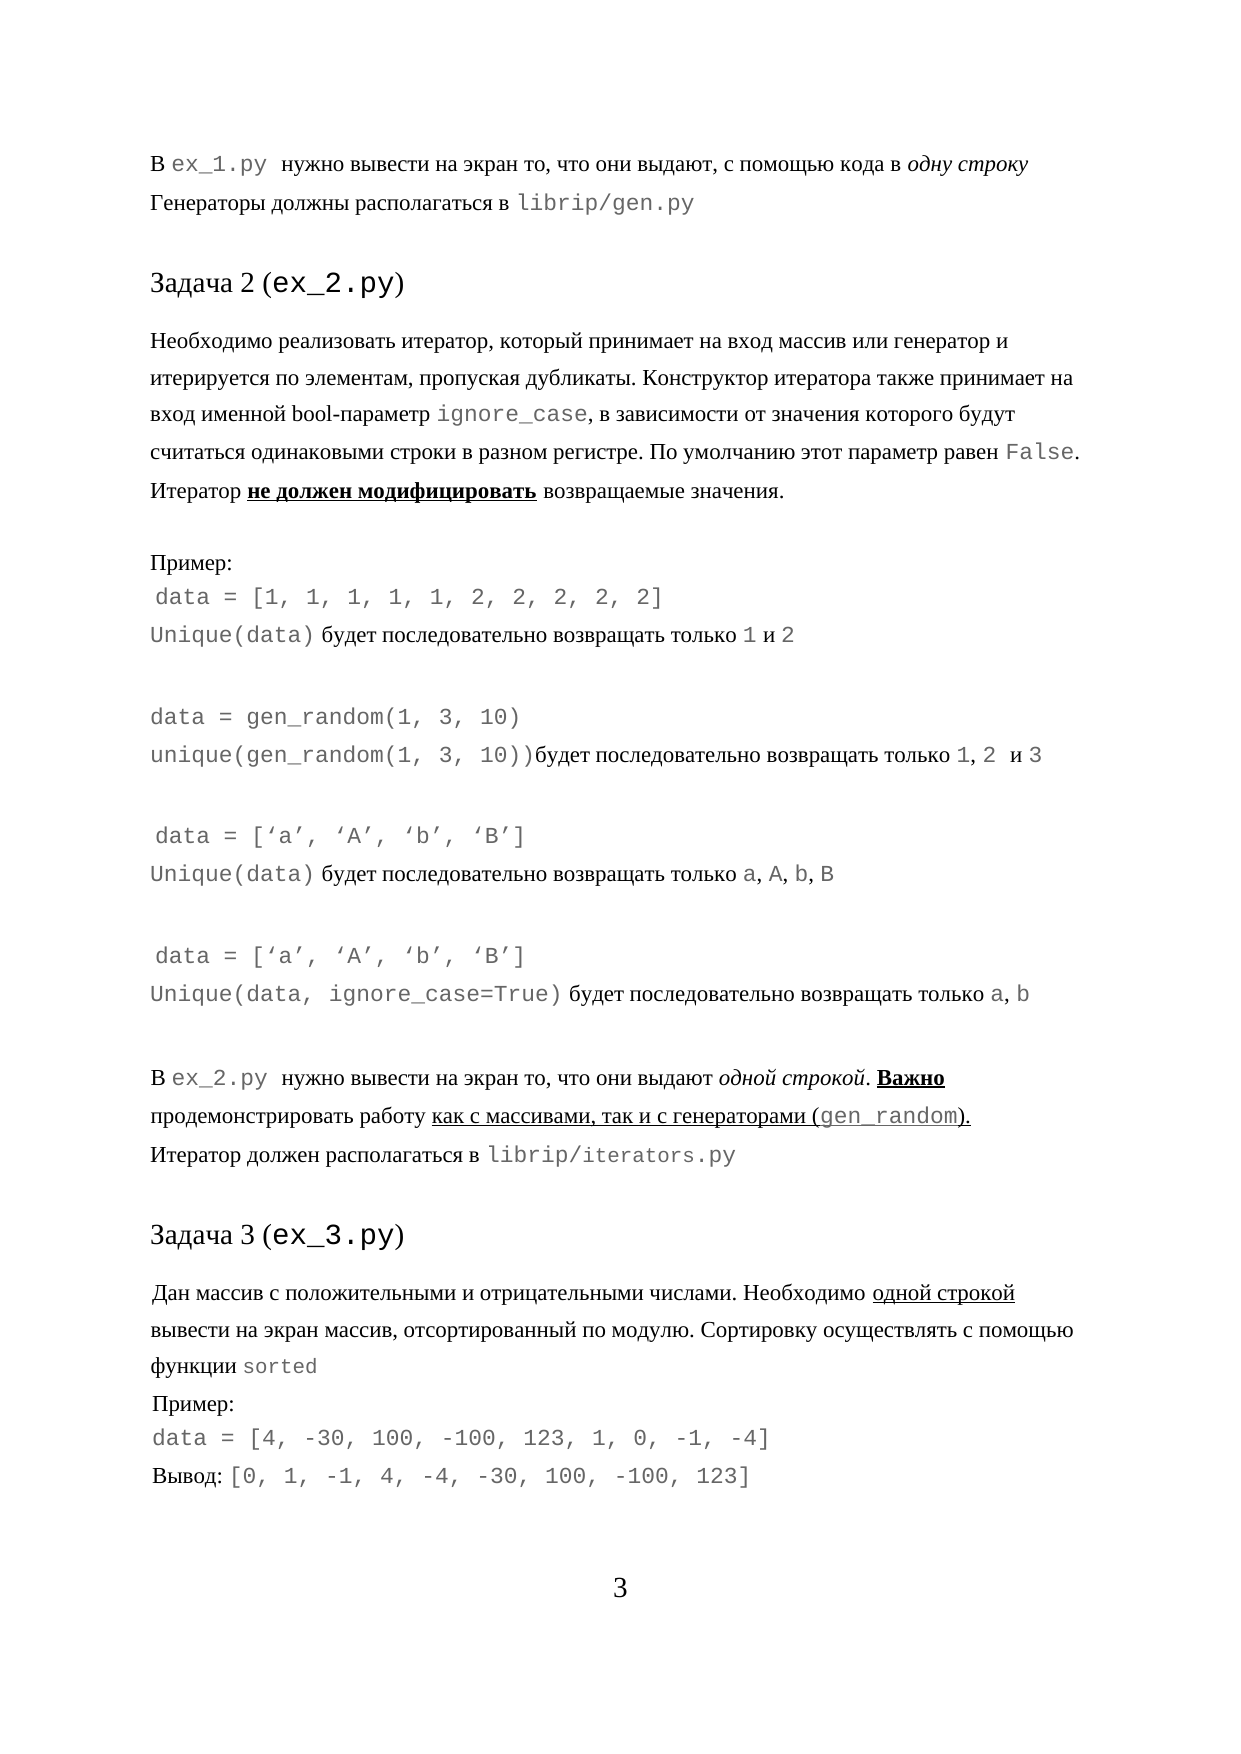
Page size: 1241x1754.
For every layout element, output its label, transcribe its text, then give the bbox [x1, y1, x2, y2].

text Необходимо реализовать итератор, который принимает на вход массив или генератор и итерируется по элементам, пропуская дубликаты. Конструктор итератора также принимает на вход именной bool-параметр ignore_case, в зависимости от значения которого будут считаться одинаковыми строки в разном регистре. По умолчанию этот параметр равен False. Итератор не должен модифицировать возвращаемые значения. [150, 327, 1090, 503]
subtitle Задача 3 (ex_3.py) [150, 1217, 1090, 1253]
text unique(gen_random(1, 3, 10))будет последовательно возвращать только 1, 2 и 3 [150, 741, 1090, 769]
text data = [‘a’, ‘A’, ‘b’, ‘B’] [155, 825, 1090, 851]
text В ex_1.py нужно вывести на экран то, что они выдают, с помощью кода в одну строку [150, 150, 1090, 178]
text Дан массив с положительными и отрицательными числами. Необходимо одной строкой вывести на экран массив, отсортированный по модулю. Сортировку осуществлять с помощью функции sorted [150, 1279, 1090, 1379]
text data = [4, -30, 100, -100, 123, 1, 0, -1, -4] [150, 1426, 1090, 1452]
text Вывод: [0, 1, -1, 4, -4, -30, 100, -100, 123] [150, 1462, 1090, 1490]
text Пример: [150, 1390, 1090, 1416]
text Итератор должен располагаться в librip/iterators.py [150, 1141, 1090, 1169]
text Unique(data) будет последовательно возвращать только 1 и 2 [150, 621, 1090, 650]
text Пример: [150, 549, 1090, 576]
text data = gen_random(1, 3, 10) [150, 705, 1090, 731]
text В ex_2.py нужно вывести на экран то, что они выдают одной строкой. Важно продемонстрировать работу как с массивами, так и с генераторами (gen_random). [150, 1064, 1090, 1130]
text Unique(data, ignore_case=True) будет последовательно возвращать только a, b [150, 980, 1090, 1008]
text Unique(data) будет последовательно возвращать только a, A, b, B [150, 860, 1090, 889]
text Генераторы должны располагаться в librip/gen.py [150, 189, 1090, 217]
text data = [‘a’, ‘A’, ‘b’, ‘B’] [155, 944, 1090, 970]
subtitle Задача 2 (ex_2.py) [150, 265, 1090, 301]
text data = [1, 1, 1, 1, 1, 2, 2, 2, 2, 2] [155, 586, 1090, 612]
